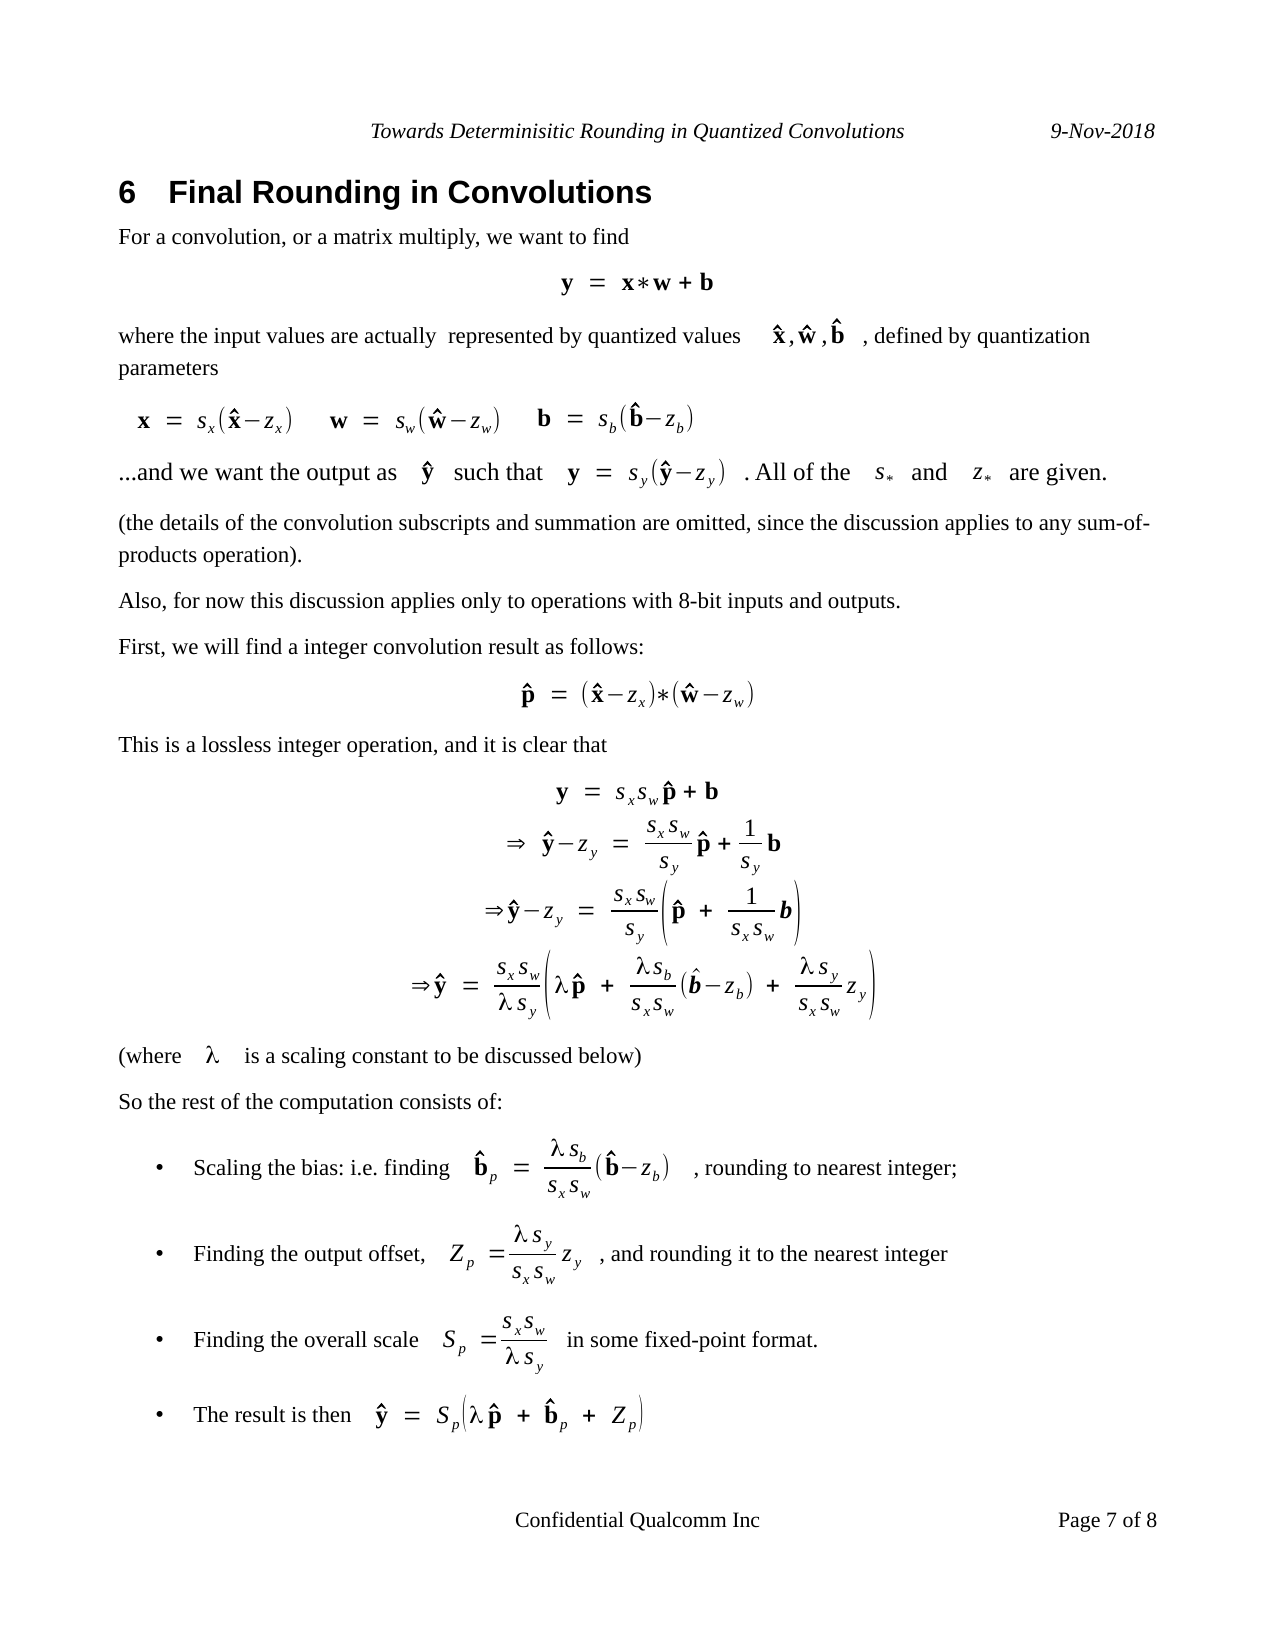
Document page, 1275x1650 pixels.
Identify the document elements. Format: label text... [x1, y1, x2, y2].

list Scaling the bias: i.e. finding , rounding to nearest integer; [156, 1134, 1157, 1201]
text First, we will find a integer convolution result as follows: [118, 633, 1157, 660]
text ...and we want the output as such that . All of the and are given. [118, 457, 1157, 489]
text So the rest of the computation consists of: [118, 1088, 1157, 1115]
text where the input values are actually represented by quantized values , defined by quantization parameters [118, 316, 1157, 381]
text Also, for now this discussion applies only to operations with 8-bit inputs and outputs. [118, 587, 1157, 613]
list The result is then [156, 1393, 1157, 1434]
list Finding the output offset, , and rounding it to the nearest integer [156, 1221, 1157, 1287]
text (the details of the convolution subscripts and summation are omitted, since the discussion applies to any sum-of-products operation). [118, 509, 1157, 567]
list Finding the overall scale in some fixed-point format. [156, 1307, 1157, 1374]
text This is a lossless integer operation, and it is clear that [118, 731, 1157, 758]
text (where is a scaling constant to be discussed below) [118, 1042, 1157, 1068]
text For a convolution, or a matrix multiply, we want to find [118, 223, 1157, 249]
subtitle Final Rounding in Convolutions [118, 173, 1157, 210]
